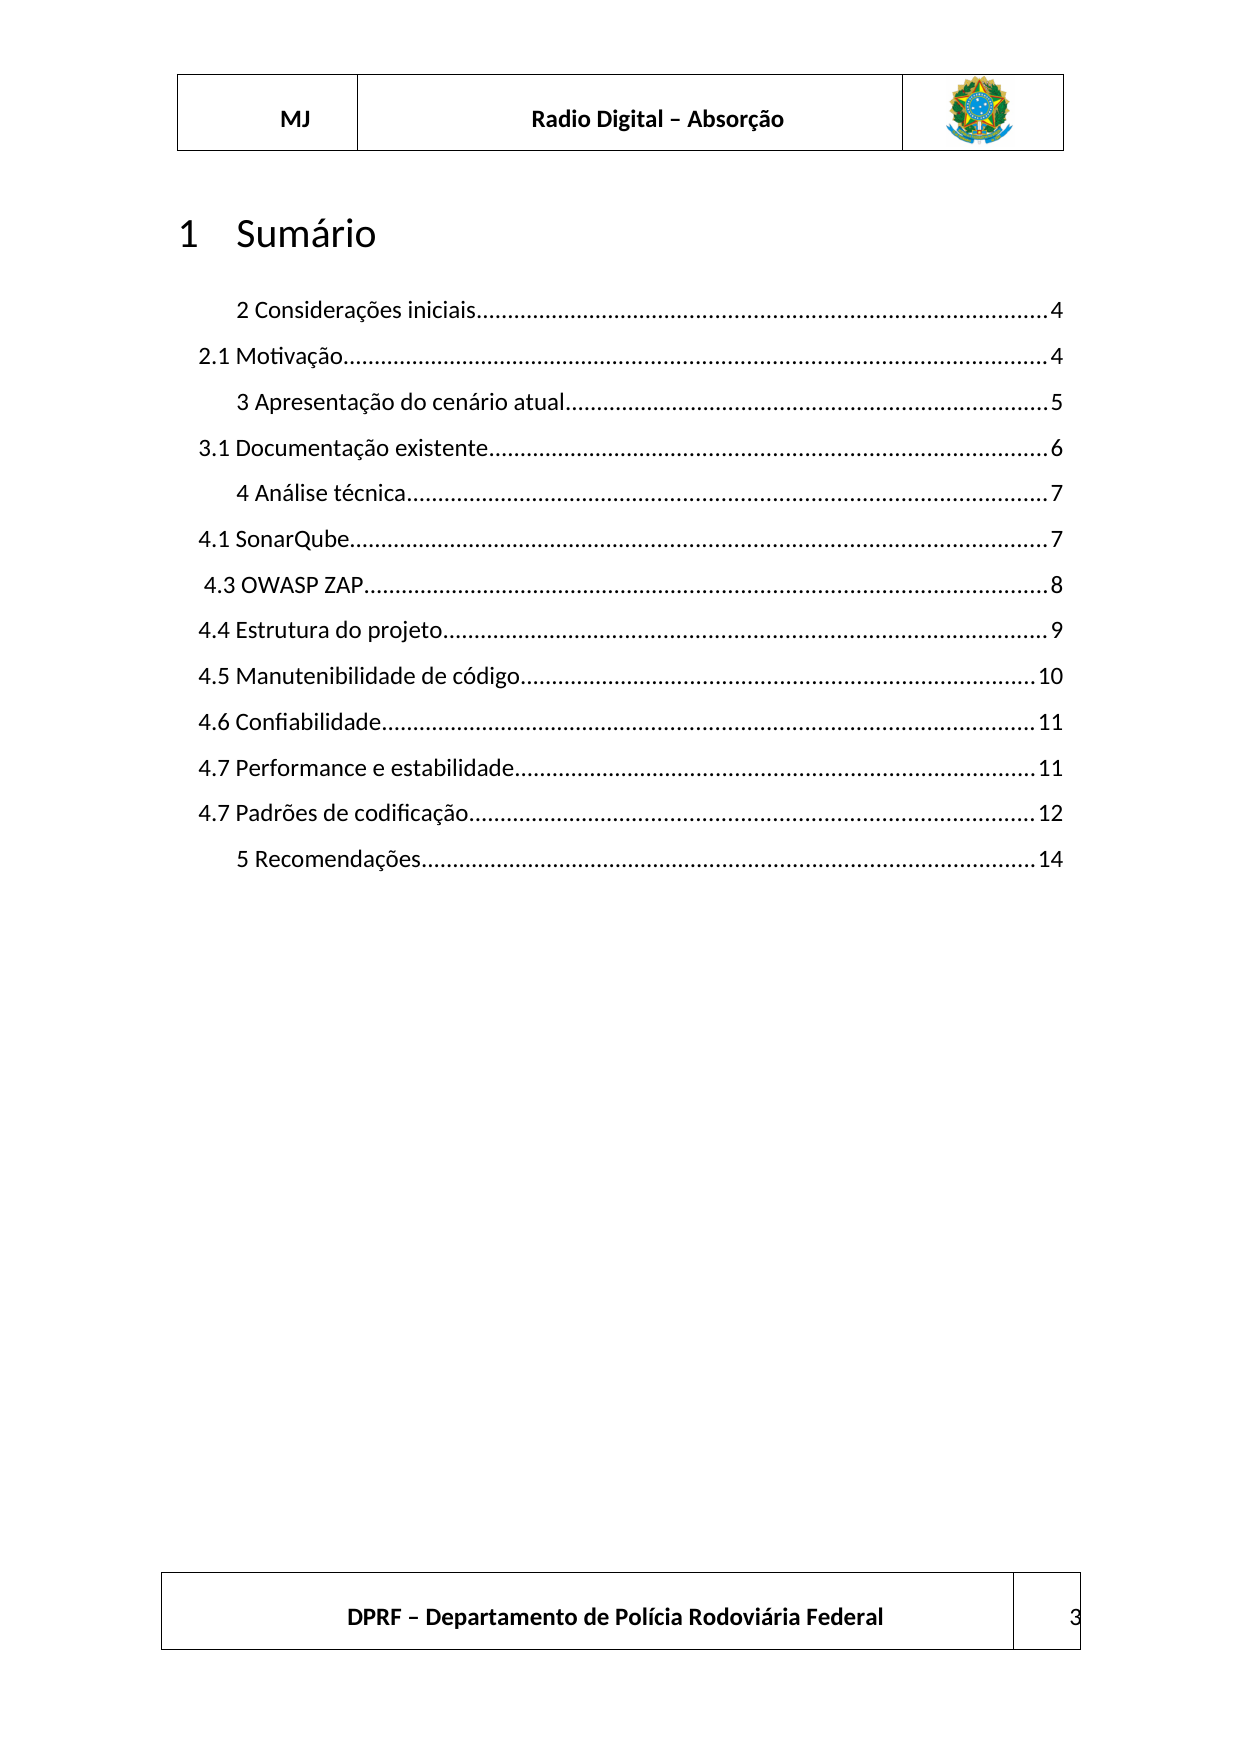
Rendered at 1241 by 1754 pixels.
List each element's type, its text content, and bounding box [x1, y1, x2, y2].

text 5 Recomendações 14 [177, 843, 236, 874]
text 4 Análise técnica 7 [177, 477, 1063, 508]
text 2 Considerações iniciais 4 [177, 294, 1063, 325]
subtitle Sumário [177, 207, 236, 257]
text 3 Apresentação do cenário atual 5 [177, 386, 236, 416]
subtitle Sumário [377, 207, 1063, 257]
picture [944, 75, 1020, 149]
